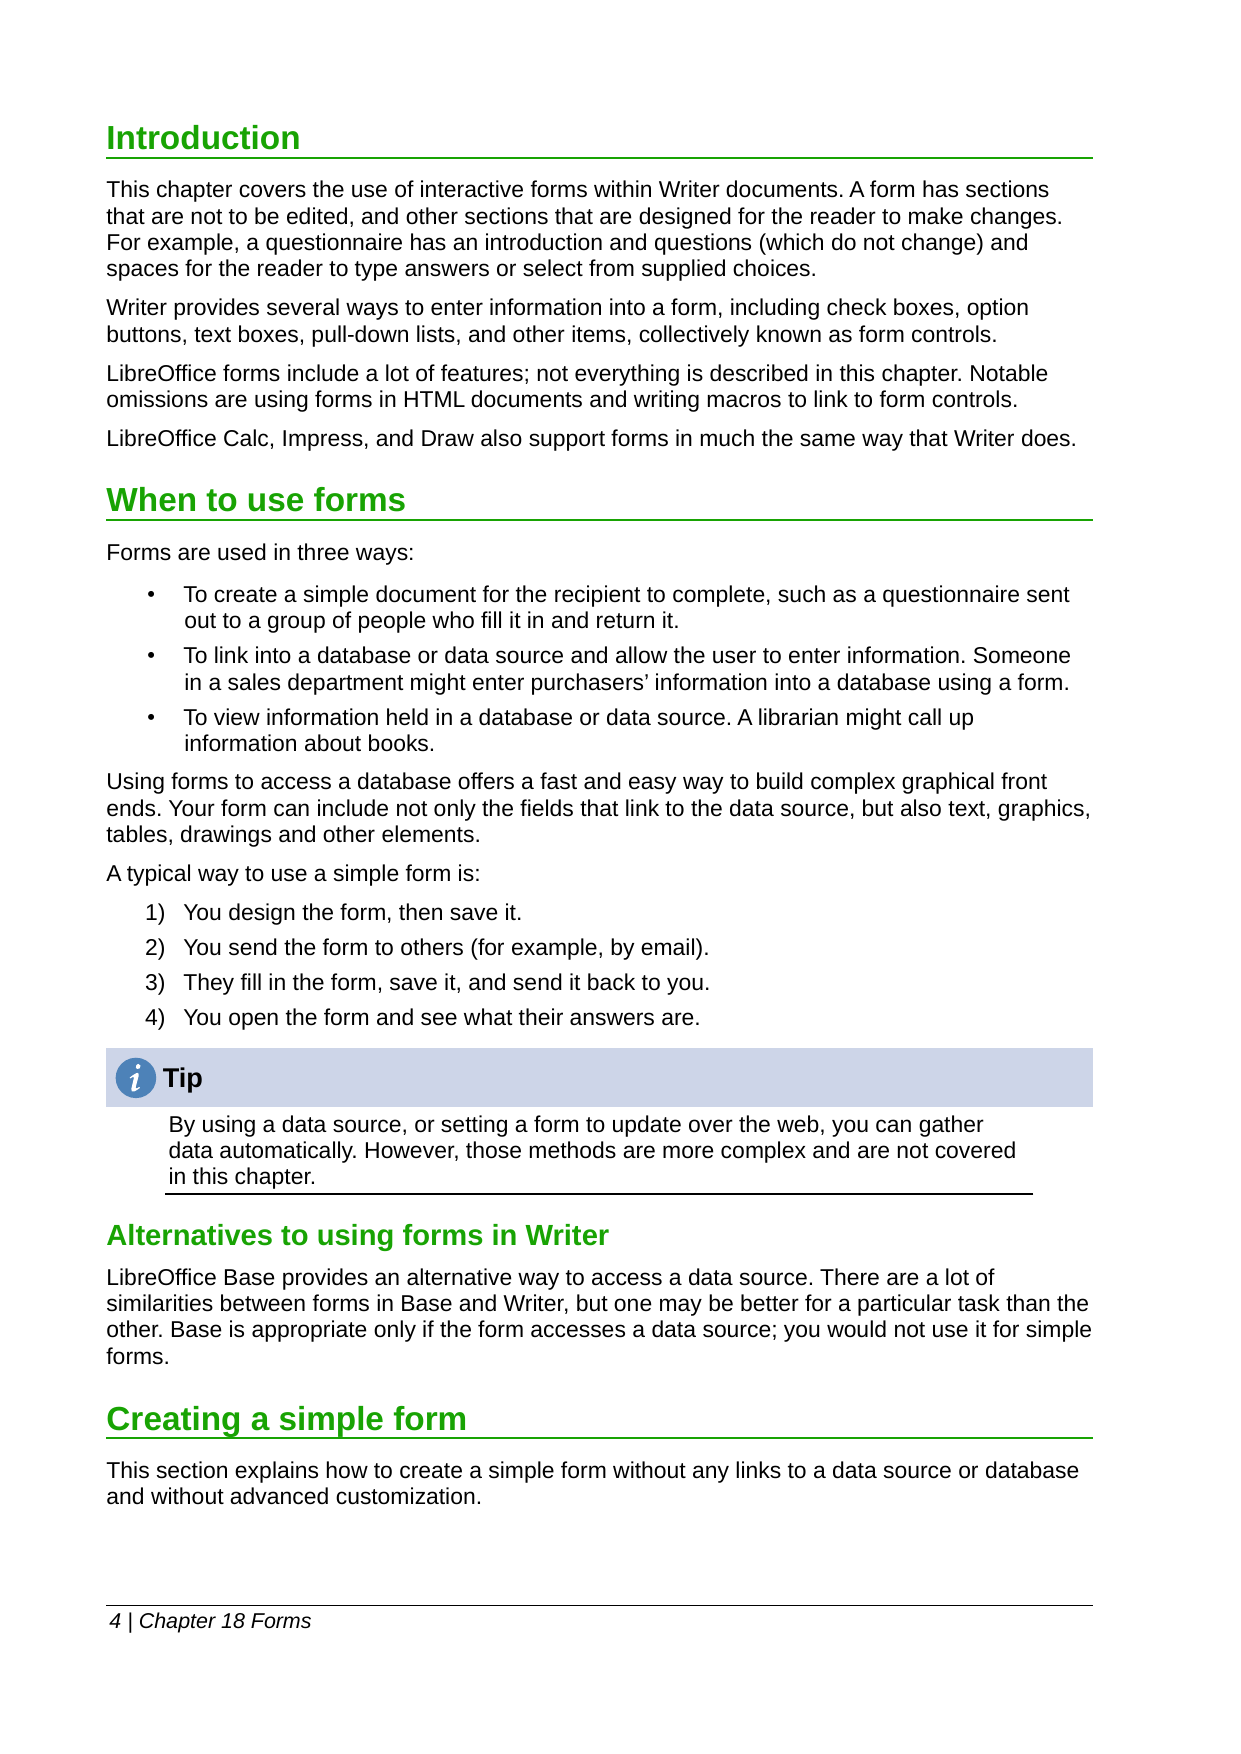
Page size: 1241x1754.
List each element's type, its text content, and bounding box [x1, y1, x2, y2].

subtitle Alternatives to using forms in Writer [106, 1218, 1093, 1252]
list You open the form and see what their answers are. [165, 1004, 1093, 1031]
text This chapter covers the use of interactive forms within Writer documents. A form has sections that are not to be edited, and other sections that are designed for the reader to make changes. For example, a questionnaire has an introduction and questions (which do not change) and spaces for the reader to type answers or select from supplied choices. [106, 176, 1093, 282]
text LibreOffice forms include a lot of features; not everything is described in this chapter. Notable omissions are using forms in HTML documents and writing macros to link to form controls. [106, 359, 1093, 412]
list To link into a database or data source and allow the user to enter information. Someone in a sales department might enter purchasers’ information into a database using a form. [144, 639, 1093, 695]
list To create a simple document for the recipient to complete, such as a questionnaire sent out to a group of people who fill it in and return it. [144, 578, 1093, 633]
list They fill in the form, save it, and send it back to you. [165, 969, 1093, 995]
subtitle When to use forms [106, 481, 1093, 519]
list A typical way to use a simple form is: [106, 860, 1093, 886]
list To view information held in a database or data source. A librarian might call up information about books. [144, 701, 1093, 759]
text LibreOffice Base provides an alternative way to access a data source. There are a lot of similarities between forms in Base and Writer, but one may be better for a particular task than the other. Base is appropriate only if the form accesses a data source; you would not use it for simple forms. [106, 1264, 1093, 1369]
list You send the form to others (for example, by email). [165, 934, 1093, 960]
list You design the form, then save it. [165, 898, 1093, 925]
text Writer provides several ways to enter information into a form, including check boxes, option buttons, text boxes, pull-down lists, and other items, collectively known as form controls. [106, 294, 1093, 347]
list Forms are used in three ways: [106, 539, 1093, 565]
text Using forms to access a database offers a fast and easy way to build complex graphical front ends. Your form can include not only the fields that link to the data source, but also text, graphics, tables, drawings and other elements. [106, 768, 1093, 847]
text By using a data source, or setting a form to update over the web, you can gather data automatically. However, those methods are more complex and are not covered in this chapter. [165, 1107, 1033, 1193]
subtitle Creating a simple form [106, 1398, 1093, 1437]
subtitle Introduction [106, 118, 1093, 157]
text This section explains how to create a simple form without any links to a data source or database and without advanced customization. [106, 1457, 1093, 1509]
text LibreOffice Calc, Impress, and Draw also support forms in much the same way that Writer does. [106, 425, 1093, 451]
subtitle Tip [106, 1048, 1093, 1107]
